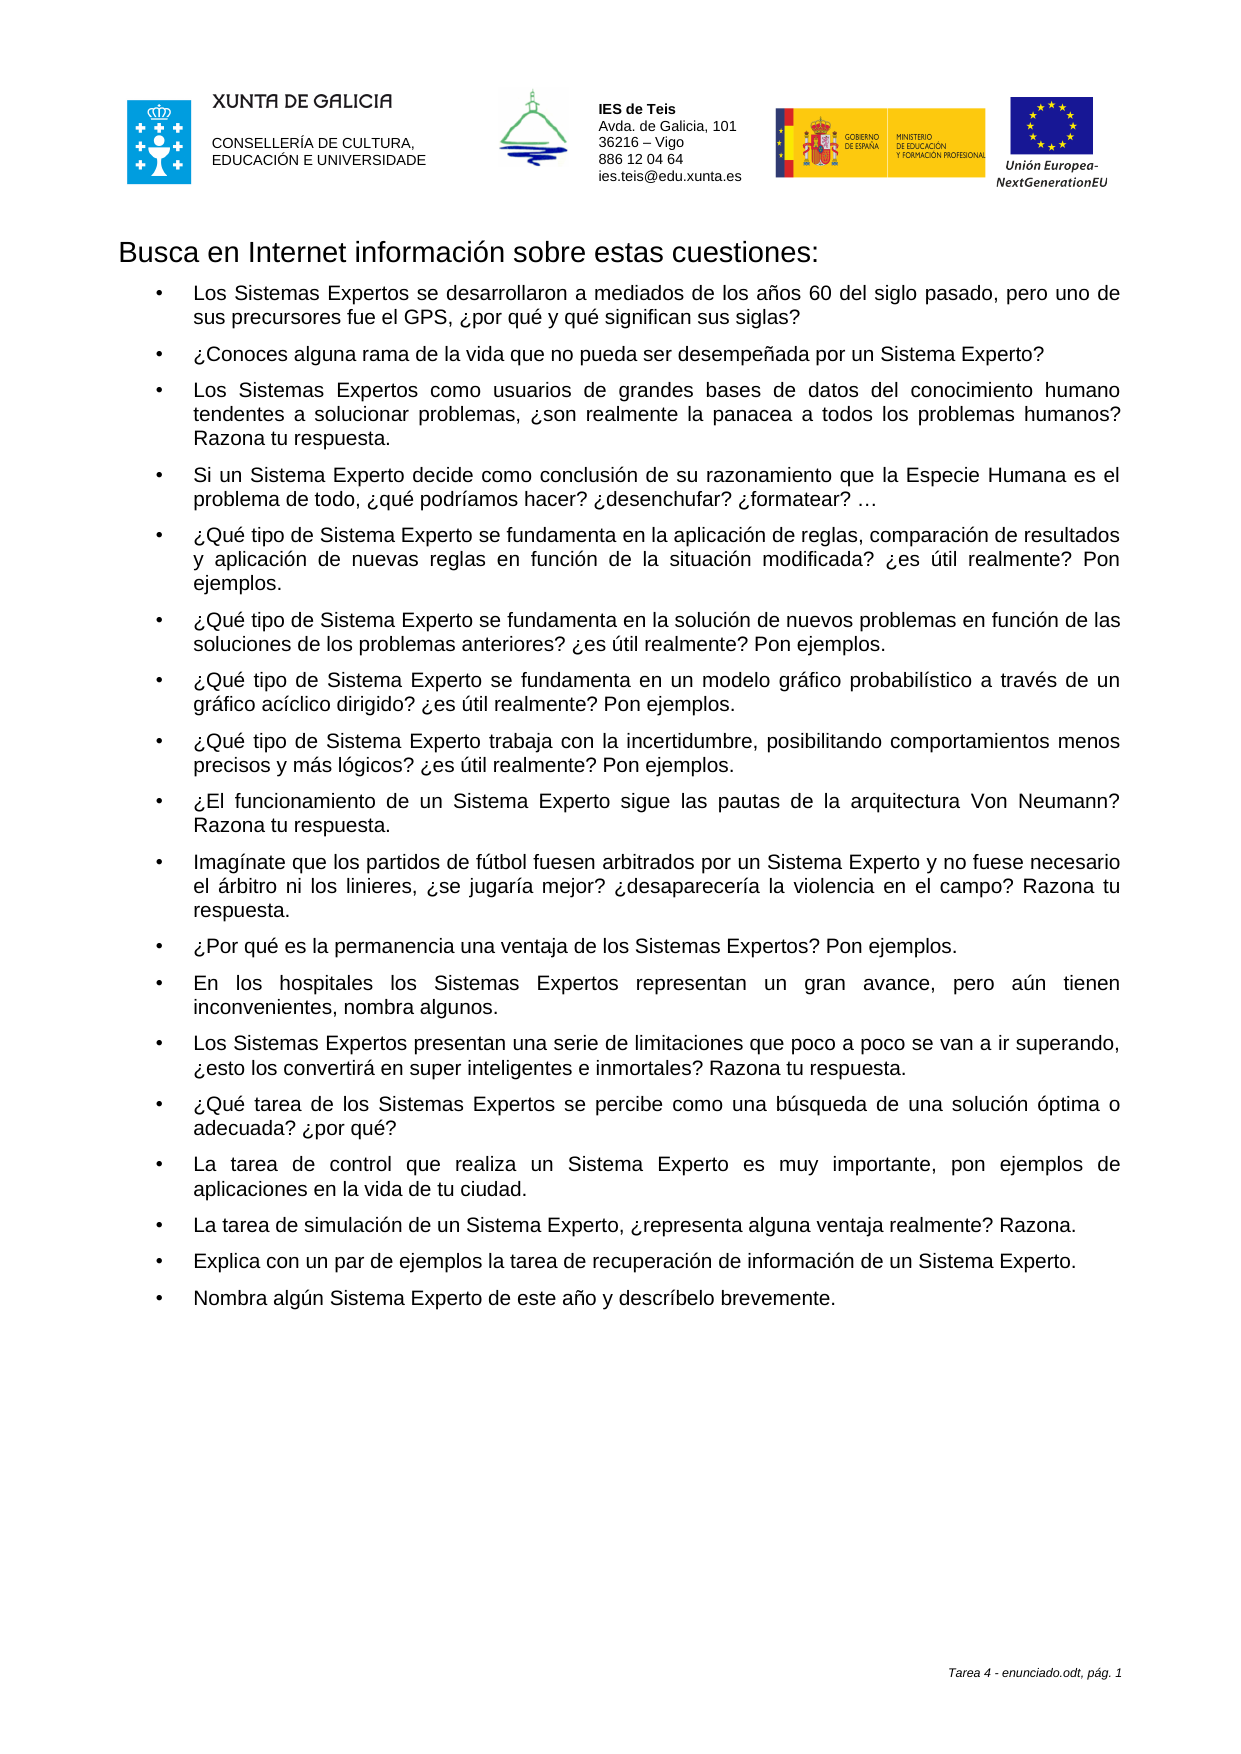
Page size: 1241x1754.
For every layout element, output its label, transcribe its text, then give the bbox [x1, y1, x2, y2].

picture [498, 87, 569, 167]
list ¿Por qué es la permanencia una ventaja de los Sistemas Expertos? Pon ejemplos. [156, 934, 1122, 958]
list ¿El funcionamiento de un Sistema Experto sigue las pautas de la arquitectura Von Neumann? Razona tu respuesta. [156, 789, 1122, 837]
list Los Sistemas Expertos se desarrollaron a mediados de los años 60 del siglo pasado, pero uno de sus precursores fue el GPS, ¿por qué y qué significan sus siglas? [156, 281, 1122, 329]
list Si un Sistema Experto decide como conclusión de su razonamiento que la Especie Humana es el problema de todo, ¿qué podríamos hacer? ¿desenchufar? ¿formatear? … [156, 463, 1122, 511]
list Nombra algún Sistema Experto de este año y descríbelo brevemente. [156, 1286, 1122, 1310]
list La tarea de simulación de un Sistema Experto, ¿representa alguna ventaja realmente? Razona. [156, 1213, 1122, 1237]
picture [775, 107, 986, 178]
text Busca en Internet información sobre estas cuestiones: [118, 235, 1122, 268]
list ¿Qué tipo de Sistema Experto trabaja con la incertidumbre, posibilitando comportamientos menos precisos y más lógicos? ¿es útil realmente? Pon ejemplos. [156, 729, 1122, 777]
list La tarea de control que realiza un Sistema Experto es muy importante, pon ejemplos de aplicaciones en la vida de tu ciudad. [156, 1152, 1122, 1200]
list Explica con un par de ejemplos la tarea de recuperación de información de un Sistema Experto. [156, 1249, 1122, 1273]
list ¿Qué tipo de Sistema Experto se fundamenta en la solución de nuevos problemas en función de las soluciones de los problemas anteriores? ¿es útil realmente? Pon ejemplos. [156, 608, 1122, 656]
picture [125, 98, 193, 186]
list Los Sistemas Expertos como usuarios de grandes bases de datos del conocimiento humano tendentes a solucionar problemas, ¿son realmente la panacea a todos los problemas humanos? Razona tu respuesta. [156, 378, 1122, 450]
list ¿Conoces alguna rama de la vida que no pueda ser desempeñada por un Sistema Experto? [156, 342, 1122, 366]
list Imagínate que los partidos de fútbol fuesen arbitrados por un Sistema Experto y no fuese necesario el árbitro ni los linieres, ¿se jugaría mejor? ¿desaparecería la violencia en el campo? Razona tu respuesta. [156, 850, 1122, 922]
list ¿Qué tipo de Sistema Experto se fundamenta en un modelo gráfico probabilístico a través de un gráfico acíclico dirigido? ¿es útil realmente? Pon ejemplos. [156, 668, 1122, 716]
picture [996, 97, 1108, 187]
list ¿Qué tarea de los Sistemas Expertos se percibe como una búsqueda de una solución óptima o adecuada? ¿por qué? [156, 1092, 1122, 1140]
list ¿Qué tipo de Sistema Experto se fundamenta en la aplicación de reglas, comparación de resultados y aplicación de nuevas reglas en función de la situación modificada? ¿es útil realmente? Pon ejemplos. [156, 523, 1122, 595]
list Los Sistemas Expertos presentan una serie de limitaciones que poco a poco se van a ir superando, ¿esto los convertirá en super inteligentes e inmortales? Razona tu respuesta. [156, 1031, 1122, 1079]
list En los hospitales los Sistemas Expertos representan un gran avance, pero aún tienen inconvenientes, nombra algunos. [156, 971, 1122, 1019]
picture [211, 90, 401, 118]
